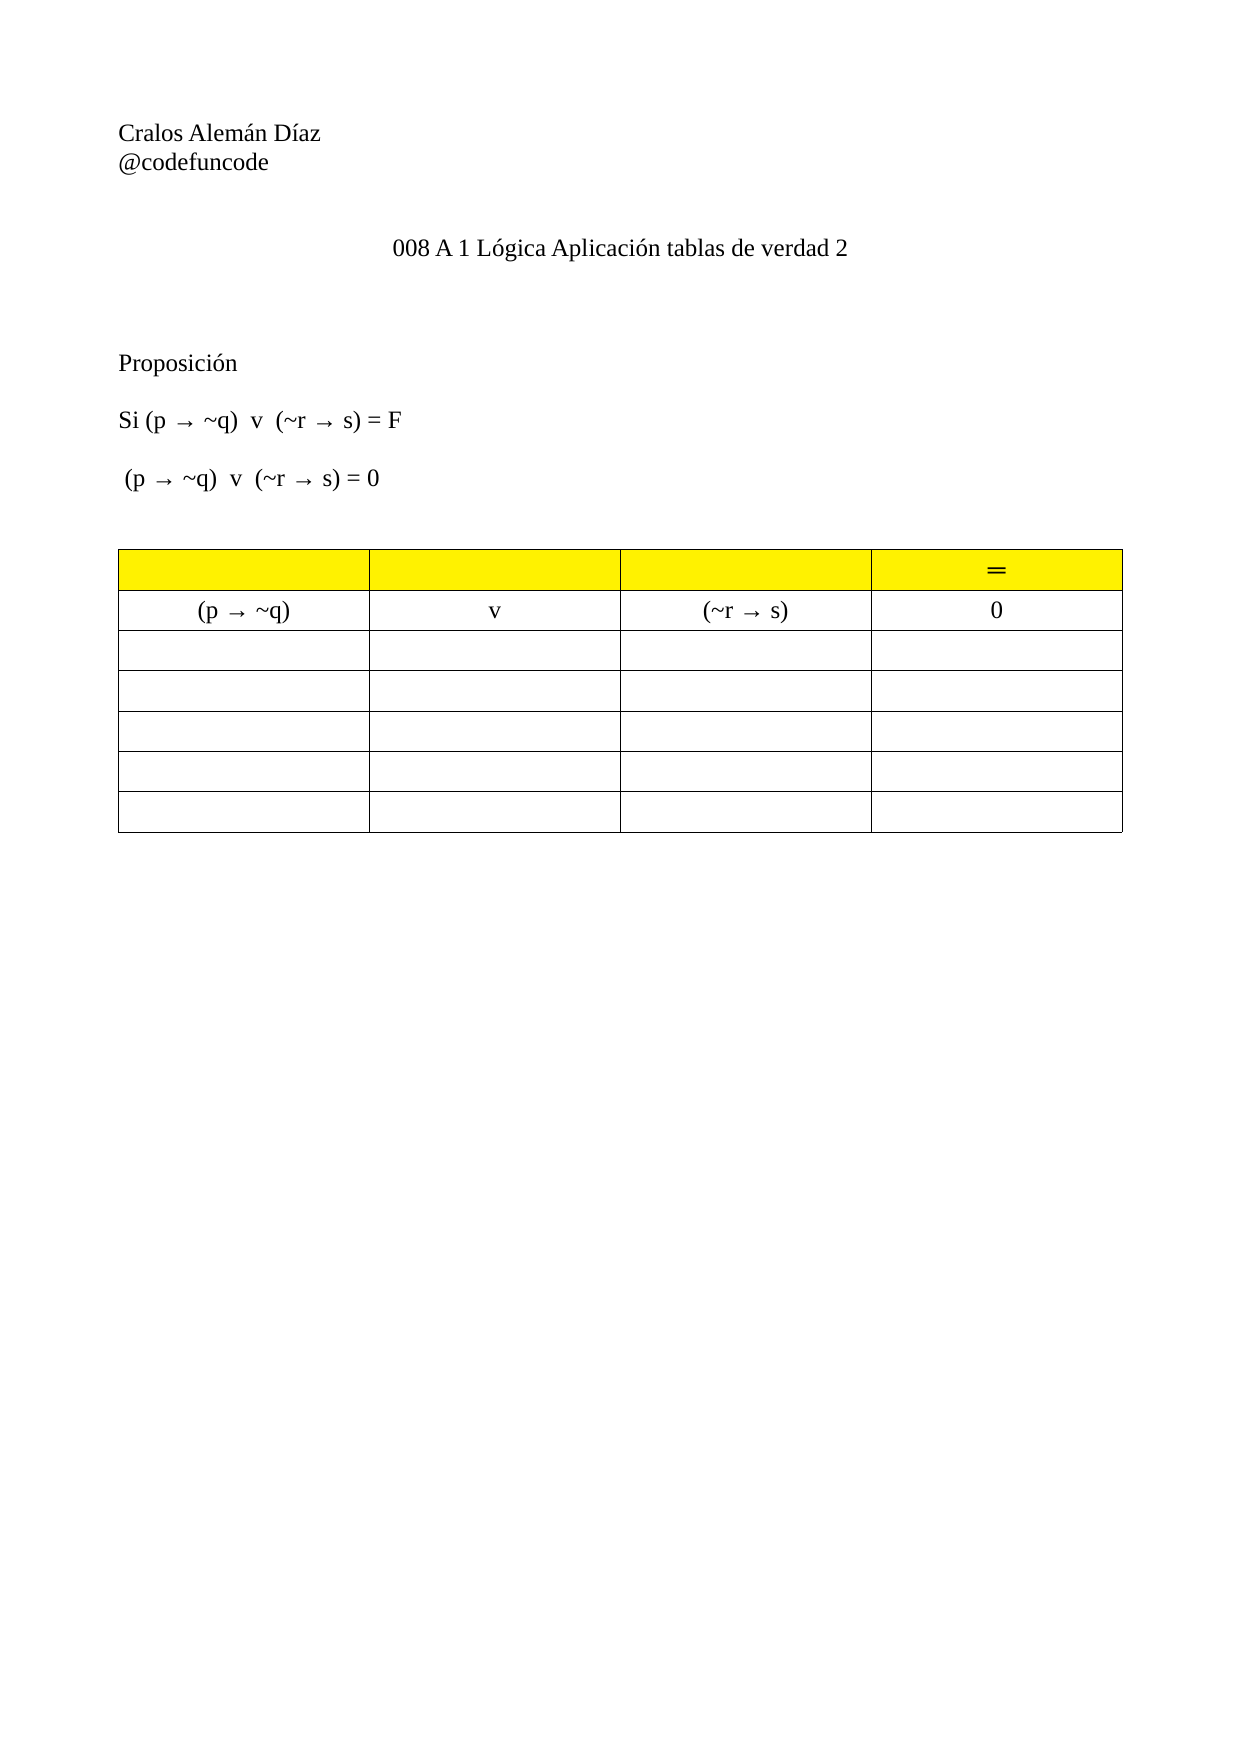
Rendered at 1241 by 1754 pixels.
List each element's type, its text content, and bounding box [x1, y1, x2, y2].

table_cell 0 [872, 591, 1122, 630]
table_cell [119, 752, 369, 791]
table_cell [370, 631, 620, 670]
text @codefuncode [118, 147, 1122, 176]
table_cell [621, 671, 871, 711]
table_cell v [370, 591, 620, 630]
table_cell [370, 752, 620, 791]
table_cell [370, 671, 620, 711]
table_cell [872, 752, 1122, 791]
table_header [370, 550, 620, 590]
table_cell [370, 712, 620, 751]
table_cell [621, 792, 871, 832]
table_cell [872, 671, 1122, 711]
table_cell [872, 712, 1122, 751]
table_header [621, 550, 871, 590]
table_cell [872, 792, 1122, 832]
table_header [119, 550, 369, 590]
text Cralos Alemán Díaz [118, 118, 1122, 147]
table_cell [621, 712, 871, 751]
table_cell [621, 752, 871, 791]
table_cell (~r → s) [621, 591, 871, 630]
text Proposición [118, 348, 1122, 377]
table_cell [119, 712, 369, 751]
text 008 A 1 Lógica Aplicación tablas de verdad 2 [118, 233, 1122, 262]
text Si (p → ~q) v (~r → s) = F [118, 406, 1122, 434]
table_cell [370, 792, 620, 832]
table_cell [872, 631, 1122, 670]
table_cell [119, 671, 369, 711]
table_cell [119, 631, 369, 670]
text (p → ~q) v (~r → s) = 0 [118, 463, 1122, 492]
table_header ═ [872, 550, 1122, 590]
table_cell (p → ~q) [119, 591, 369, 630]
table_cell [621, 631, 871, 670]
table_cell [119, 792, 369, 832]
